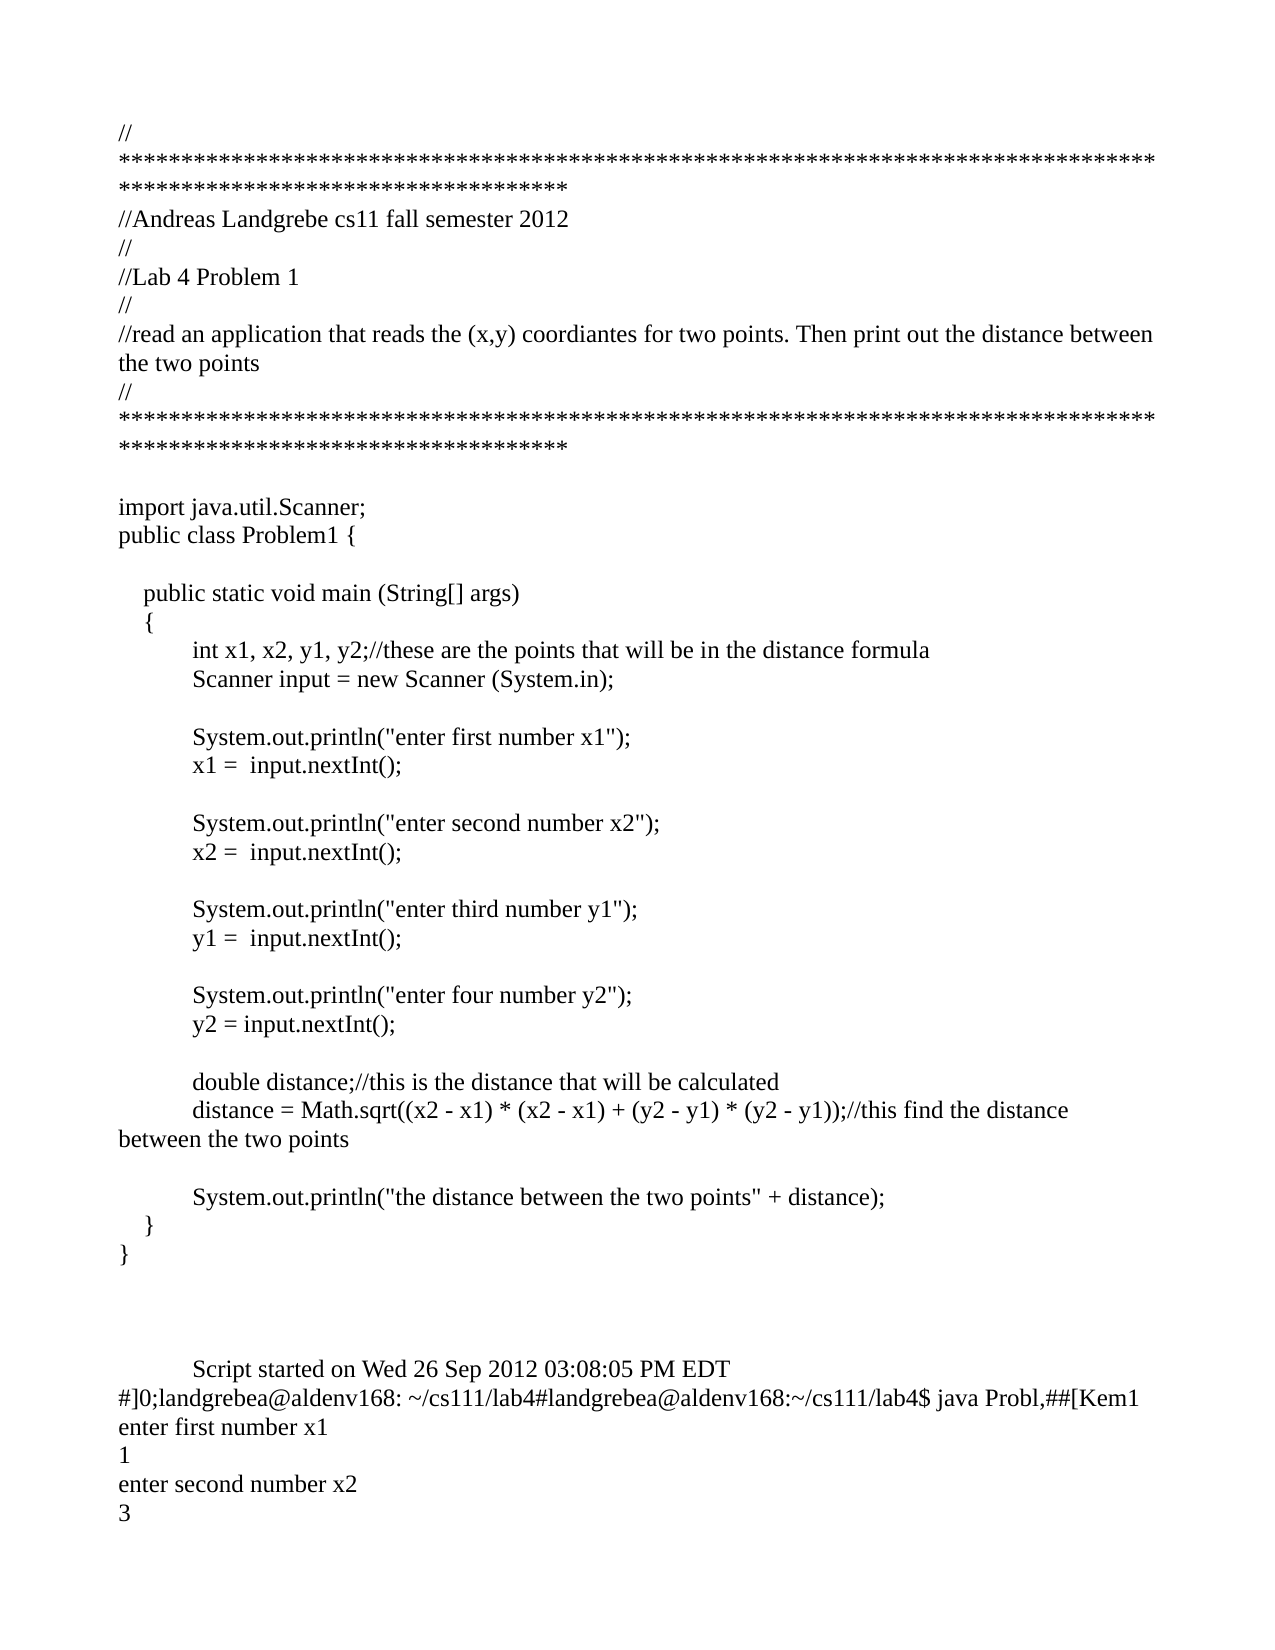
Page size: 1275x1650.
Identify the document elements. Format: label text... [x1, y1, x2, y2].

text Script started on Wed 26 Sep 2012 03:08:05 PM EDT #]0;landgrebea@aldenv168: ~/cs111/lab4#landgrebea@aldenv168:~/cs111/lab4$ java Probl,##[Kem1 [118, 1354, 1157, 1412]
text import java.util.Scanner; [118, 492, 1157, 521]
text public class Problem1 { [118, 521, 1157, 549]
text { [118, 607, 1157, 636]
text System.out.println("enter second number x2"); [118, 808, 1157, 837]
text x1 = input.nextInt(); [118, 751, 1157, 779]
text //Lab 4 Problem 1 [118, 262, 1157, 291]
text // [118, 291, 1157, 319]
text y1 = input.nextInt(); [118, 923, 1157, 952]
text int x1, x2, y1, y2;//these are the points that will be in the distance formula [118, 636, 1157, 664]
text } [118, 1211, 1157, 1239]
text enter first number x1 [118, 1412, 1157, 1441]
text System.out.println("enter four number y2"); [118, 981, 1157, 1009]
text 1 [118, 1441, 1157, 1469]
text System.out.println("enter first number x1"); [118, 722, 1157, 751]
text enter second number x2 [118, 1469, 1157, 1498]
text } [118, 1239, 1157, 1268]
text double distance;//this is the distance that will be calculated [118, 1067, 1157, 1096]
text //*********************************************************************************************************************** [118, 377, 1157, 463]
text System.out.println("the distance between the two points" + distance); [118, 1182, 1157, 1211]
text y2 = input.nextInt(); [118, 1009, 1157, 1038]
text distance = Math.sqrt((x2 - x1) * (x2 - x1) + (y2 - y1) * (y2 - y1));//this find the distance between the two points [118, 1096, 1157, 1153]
text //*********************************************************************************************************************** [118, 118, 1157, 204]
text //Andreas Landgrebe cs11 fall semester 2012 [118, 204, 1157, 233]
text Scanner input = new Scanner (System.in); [118, 664, 1157, 693]
text 3 [118, 1498, 1157, 1527]
text //read an application that reads the (x,y) coordiantes for two points. Then print out the distance between the two points [118, 319, 1157, 377]
text x2 = input.nextInt(); [118, 837, 1157, 866]
text // [118, 233, 1157, 262]
text System.out.println("enter third number y1"); [118, 894, 1157, 923]
text public static void main (String[] args) [118, 578, 1157, 607]
